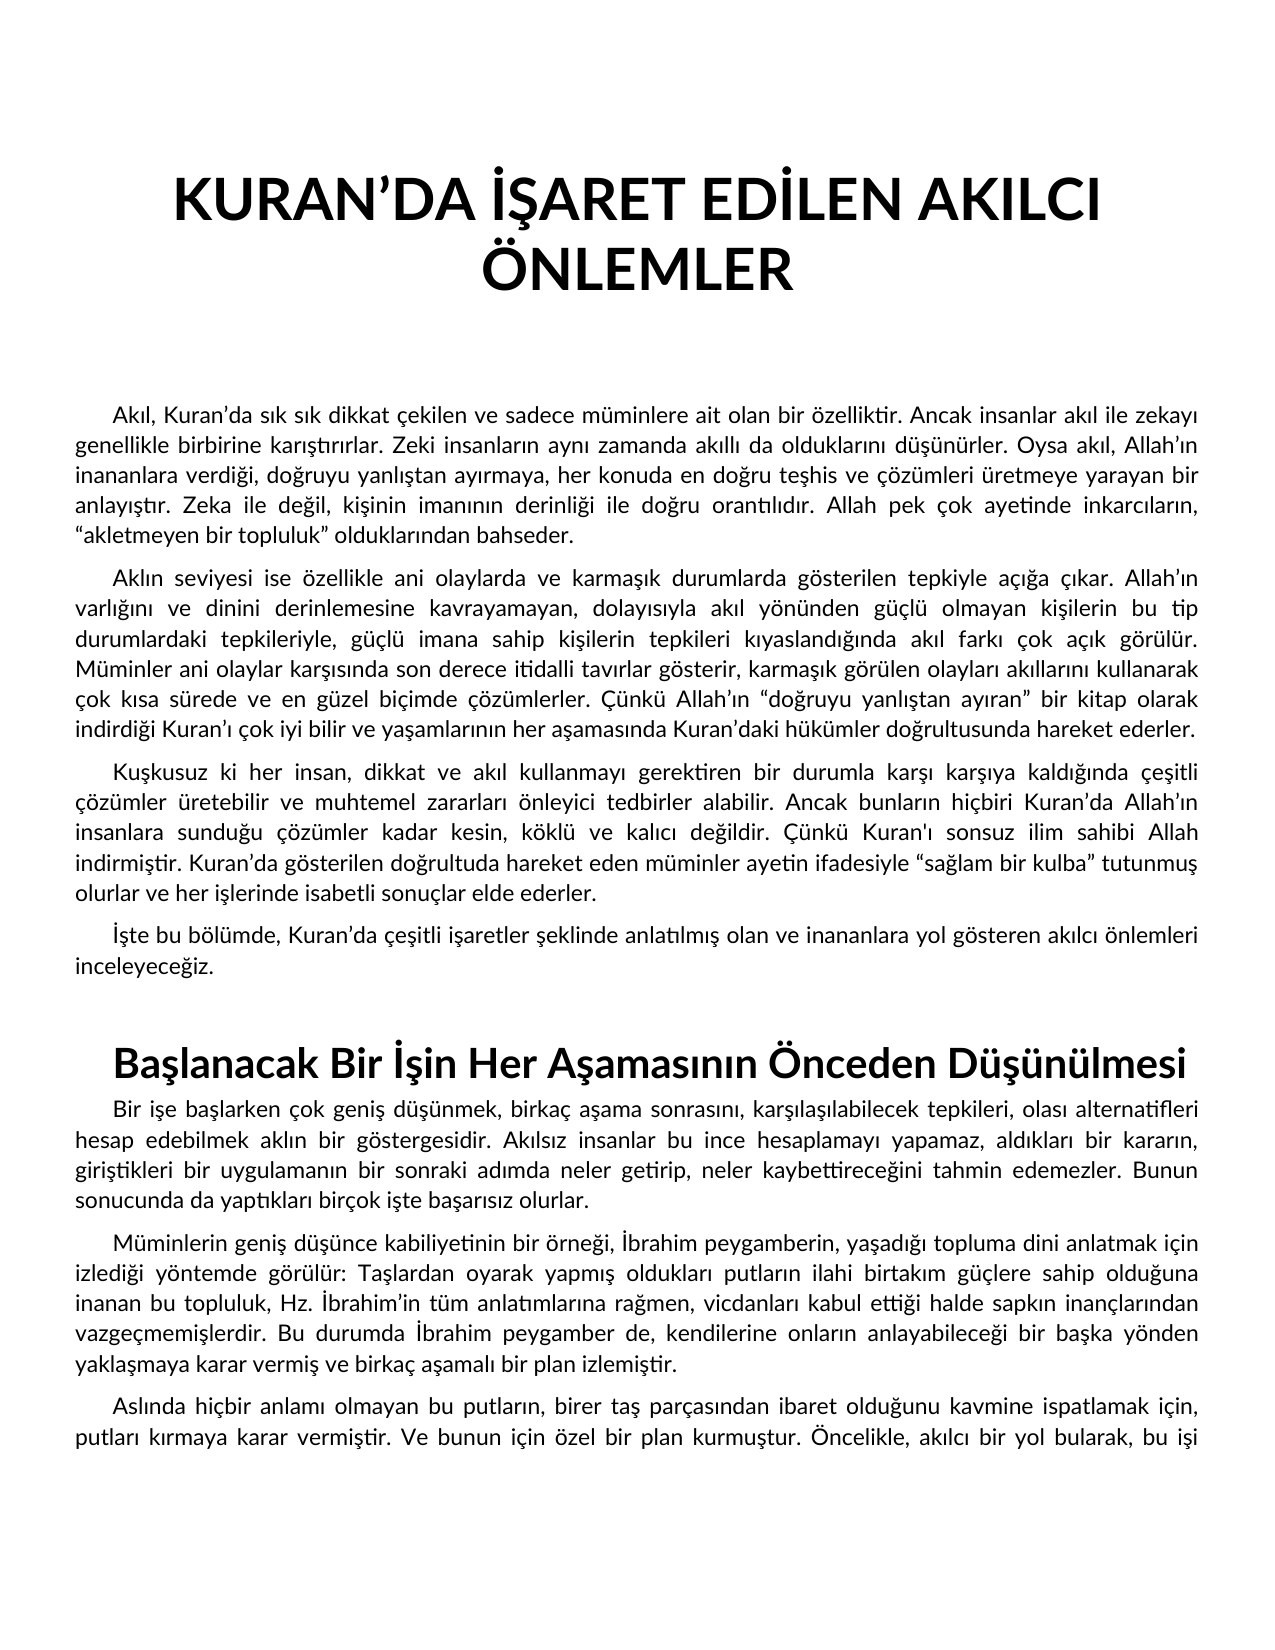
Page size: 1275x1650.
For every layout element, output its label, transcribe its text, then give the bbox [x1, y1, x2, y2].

subtitle KURAN’DA İŞARET EDİLEN AKILCI ÖNLEMLER [75, 162, 1200, 302]
subtitle Başlanacak Bir İşin Her Aşamasının Önceden Düşünülmesi [112, 1037, 1200, 1087]
text Müminlerin geniş düşünce kabiliyetinin bir örneği, İbrahim peygamberin, yaşadığı topluma dini anlatmak için izlediği yöntemde görülür: Taşlardan oyarak yapmış oldukları putların ilahi birtakım güçlere sahip olduğuna inanan bu topluluk, Hz. İbrahim’in tüm anlatımlarına rağmen, vicdanları kabul ettiği halde sapkın inançlarından vazgeçmemişlerdir. Bu durumda İbrahim peygamber de, kendilerine onların anlayabileceği bir başka yönden yaklaşmaya karar vermiş ve birkaç aşamalı bir plan izlemiştir. [75, 1228, 1200, 1377]
text Akıl, Kuran’da sık sık dikkat çekilen ve sadece müminlere ait olan bir özelliktir. Ancak insanlar akıl ile zekayı genellikle birbirine karıştırırlar. Zeki insanların aynı zamanda akıllı da olduklarını düşünürler. Oysa akıl, Allah’ın inananlara verdiği, doğruyu yanlıştan ayırmaya, her konuda en doğru teşhis ve çözümleri üretmeye yarayan bir anlayıştır. Zeka ile değil, kişinin imanının derinliği ile doğru orantılıdır. Allah pek çok ayetinde inkarcıların, “akletmeyen bir topluluk” olduklarından bahseder. [75, 400, 1200, 549]
text Bir işe başlarken çok geniş düşünmek, birkaç aşama sonrasını, karşılaşılabilecek tepkileri, olası alternatifleri hesap edebilmek aklın bir göstergesidir. Akılsız insanlar bu ince hesaplamayı yapamaz, aldıkları bir kararın, giriştikleri bir uygulamanın bir sonraki adımda neler getirip, neler kaybettireceğini tahmin edemezler. Bunun sonucunda da yaptıkları birçok işte başarısız olurlar. [75, 1095, 1200, 1213]
text İşte bu bölümde, Kuran’da çeşitli işaretler şeklinde anlatılmış olan ve inananlara yol gösteren akılcı önlemleri inceleyeceğiz. [75, 921, 1200, 979]
text Aslında hiçbir anlamı olmayan bu putların, birer taş parçasından ibaret olduğunu kavmine ispatlamak için, putları kırmaya karar vermiştir. Ve bunun için özel bir plan kurmuştur. Öncelikle, akılcı bir yol bularak, bu işi [75, 1392, 1200, 1450]
text Aklın seviyesi ise özellikle ani olaylarda ve karmaşık durumlarda gösterilen tepkiyle açığa çıkar. Allah’ın varlığını ve dinini derinlemesine kavrayamayan, dolayısıyla akıl yönünden güçlü olmayan kişilerin bu tip durumlardaki tepkileriyle, güçlü imana sahip kişilerin tepkileri kıyaslandığında akıl farkı çok açık görülür. Müminler ani olaylar karşısında son derece itidalli tavırlar gösterir, karmaşık görülen olayları akıllarını kullanarak çok kısa sürede ve en güzel biçimde çözümlerler. Çünkü Allah’ın “doğruyu yanlıştan ayıran” bir kitap olarak indirdiği Kuran’ı çok iyi bilir ve yaşamlarının her aşamasında Kuran’daki hükümler doğrultusunda hareket ederler. [75, 564, 1200, 742]
text Kuşkusuz ki her insan, dikkat ve akıl kullanmayı gerektiren bir durumla karşı karşıya kaldığında çeşitli çözümler üretebilir ve muhtemel zararları önleyici tedbirler alabilir. Ancak bunların hiçbiri Kuran’da Allah’ın insanlara sunduğu çözümler kadar kesin, köklü ve kalıcı değildir. Çünkü Kuran'ı sonsuz ilim sahibi Allah indirmiştir. Kuran’da gösterilen doğrultuda hareket eden müminler ayetin ifadesiyle “sağlam bir kulba” tutunmuş olurlar ve her işlerinde isabetli sonuçlar elde ederler. [75, 758, 1200, 906]
